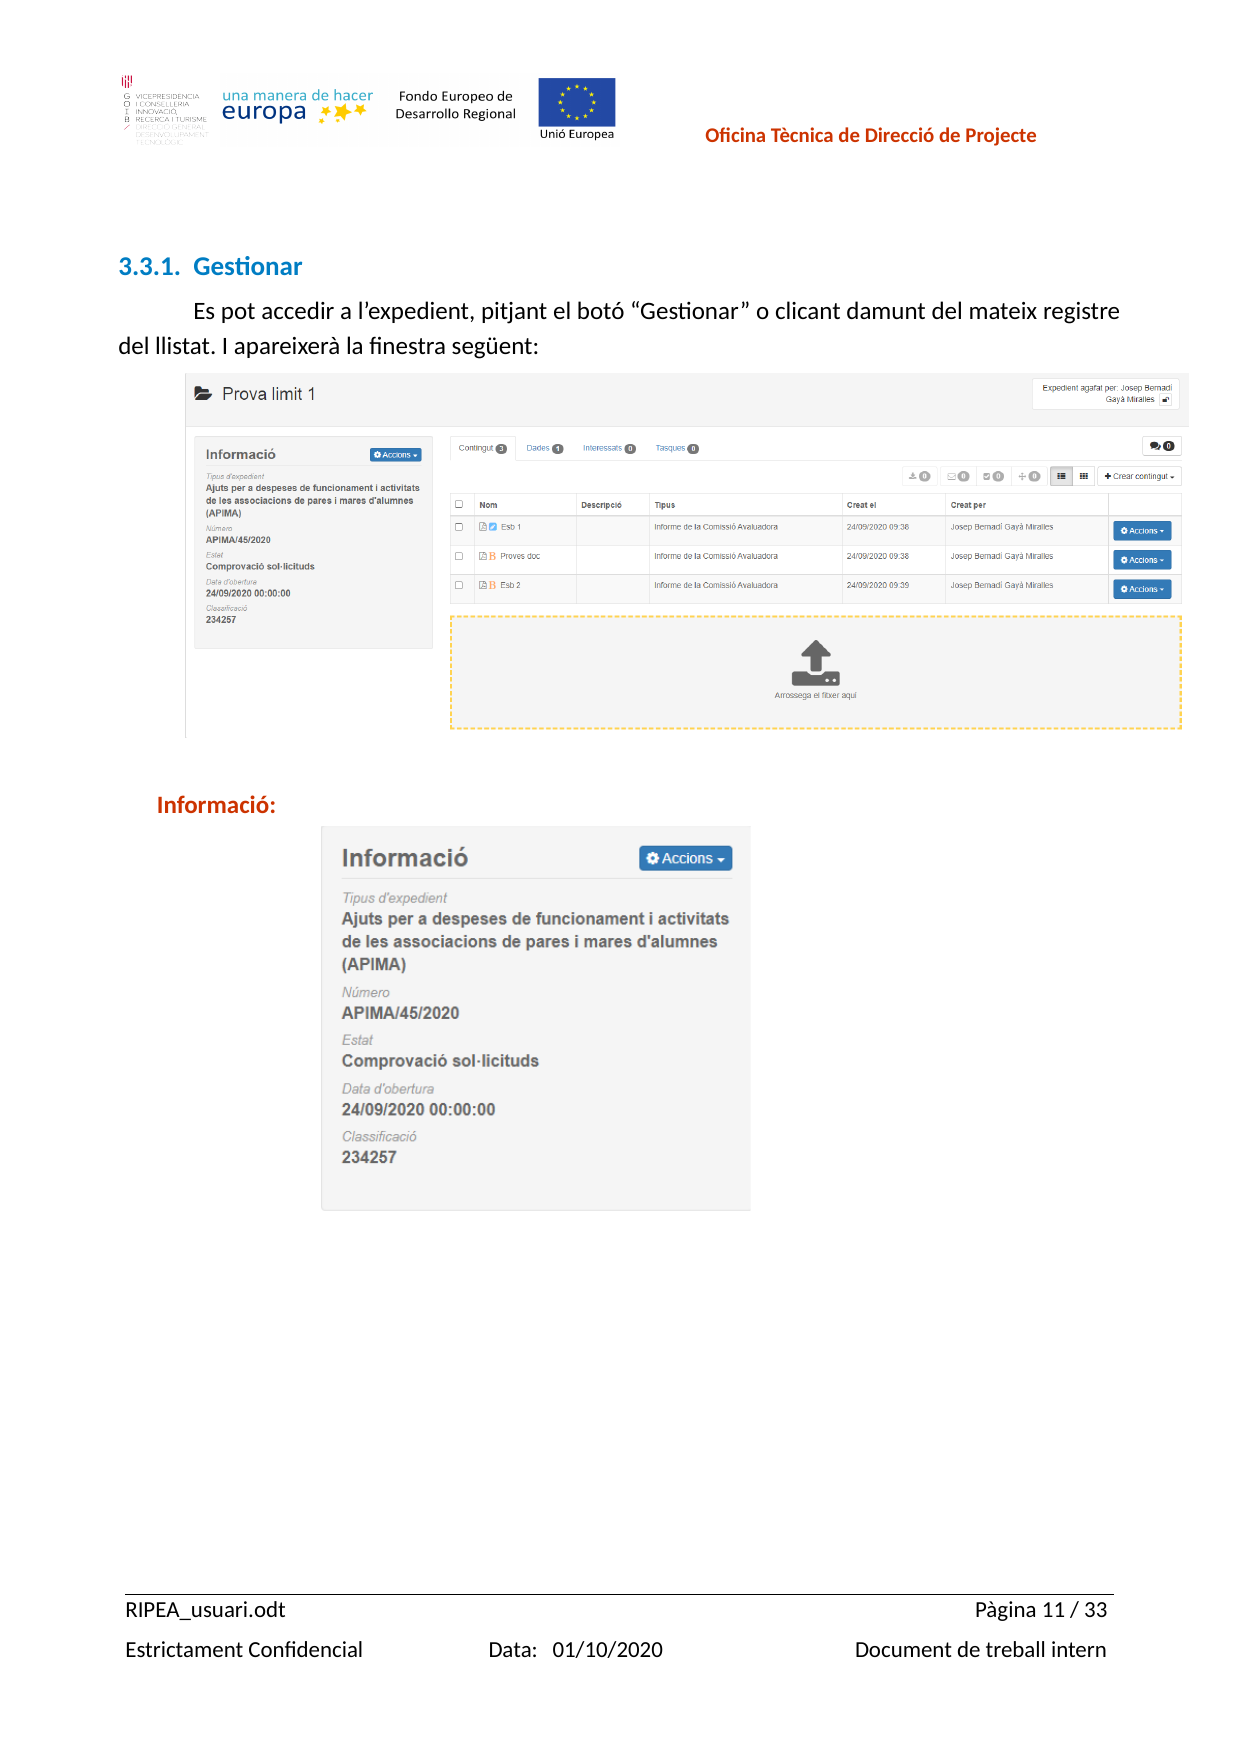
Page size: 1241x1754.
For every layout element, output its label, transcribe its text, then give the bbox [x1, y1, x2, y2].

subtitle Informació: [157, 789, 1122, 819]
picture [118, 73, 213, 147]
text Es pot accedir a l’expedient, pitjant el botó “Gestionar” o clicant damunt del mateix registre del llistat. I apareixerà la finestra següent: [118, 295, 1122, 361]
picture [219, 73, 621, 147]
picture [319, 826, 751, 1215]
picture [185, 373, 1189, 738]
subtitle Gestionar [118, 249, 1122, 283]
